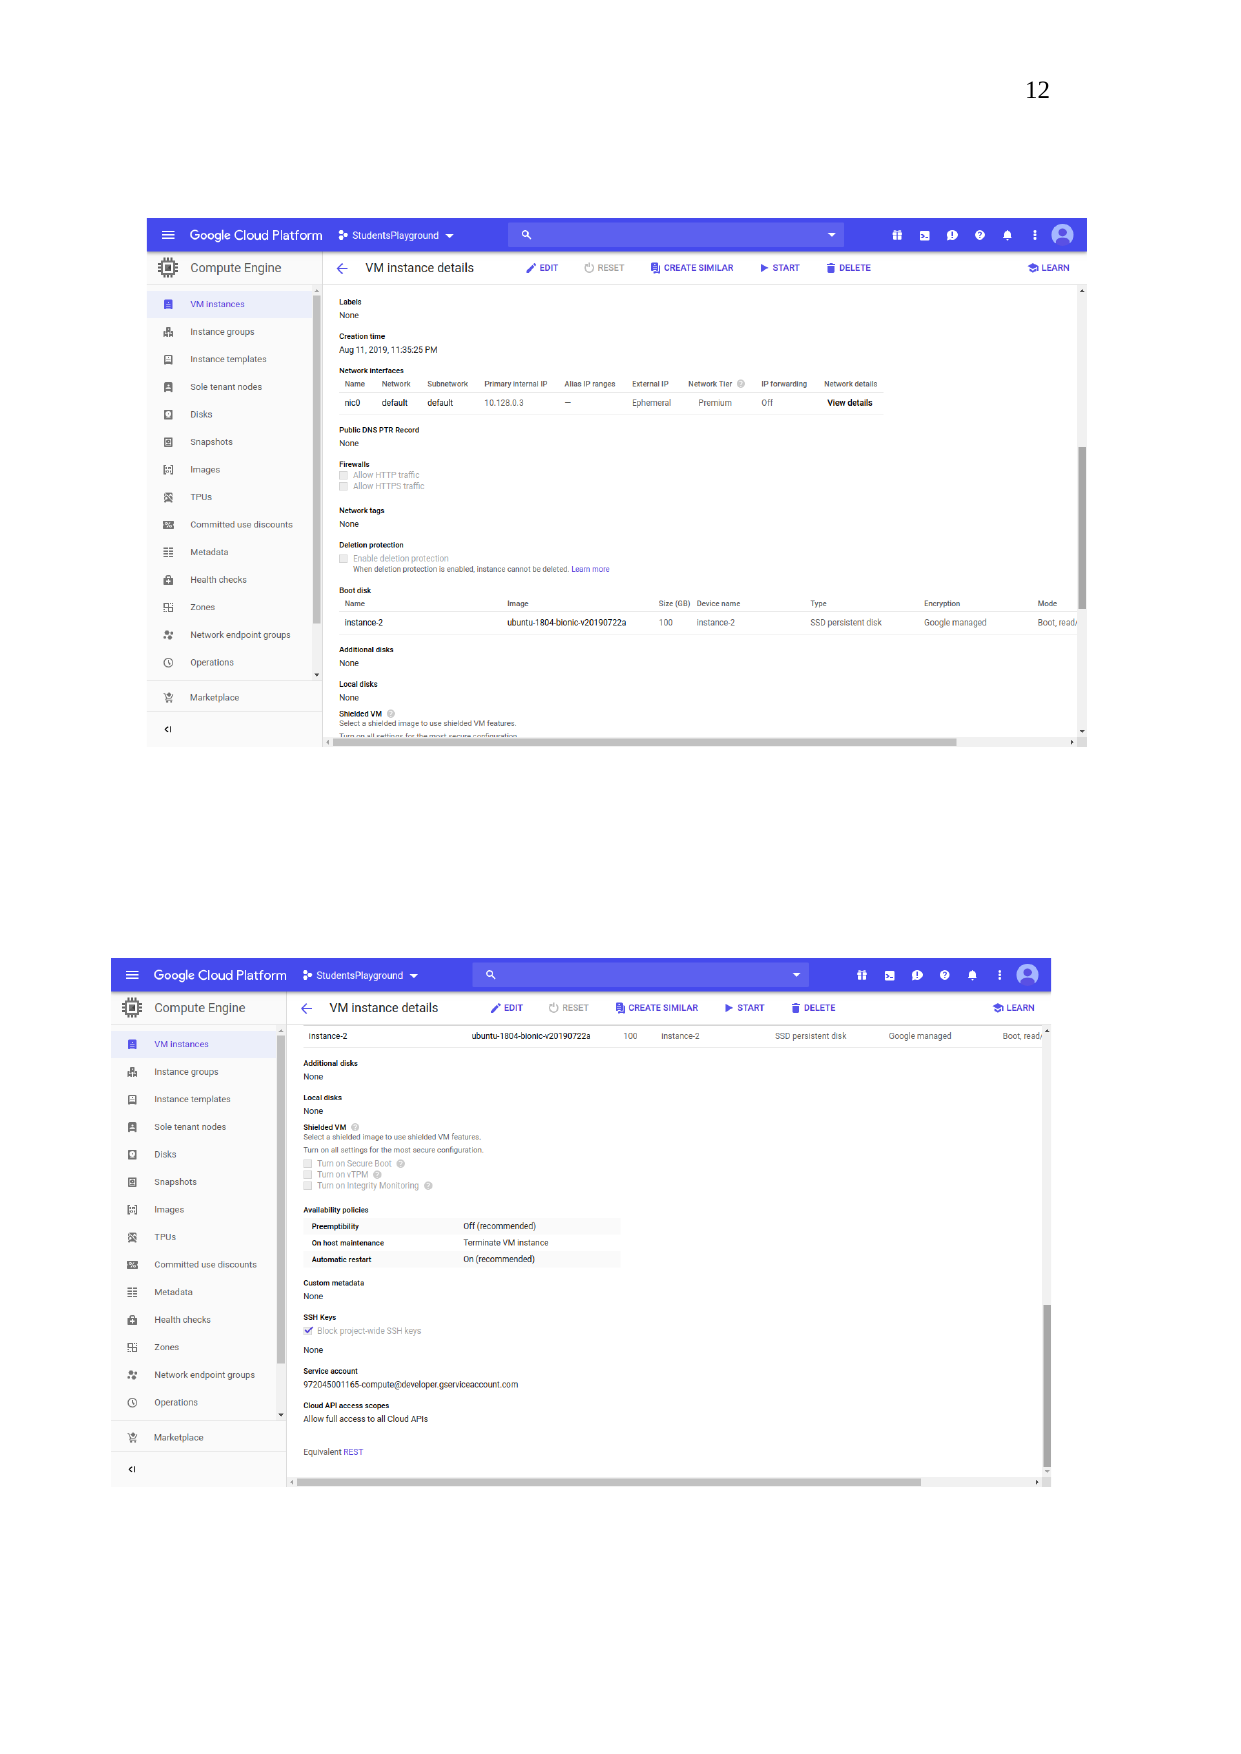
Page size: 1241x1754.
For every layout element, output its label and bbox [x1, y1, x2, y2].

picture [111, 958, 1052, 1487]
picture [146, 218, 1087, 747]
